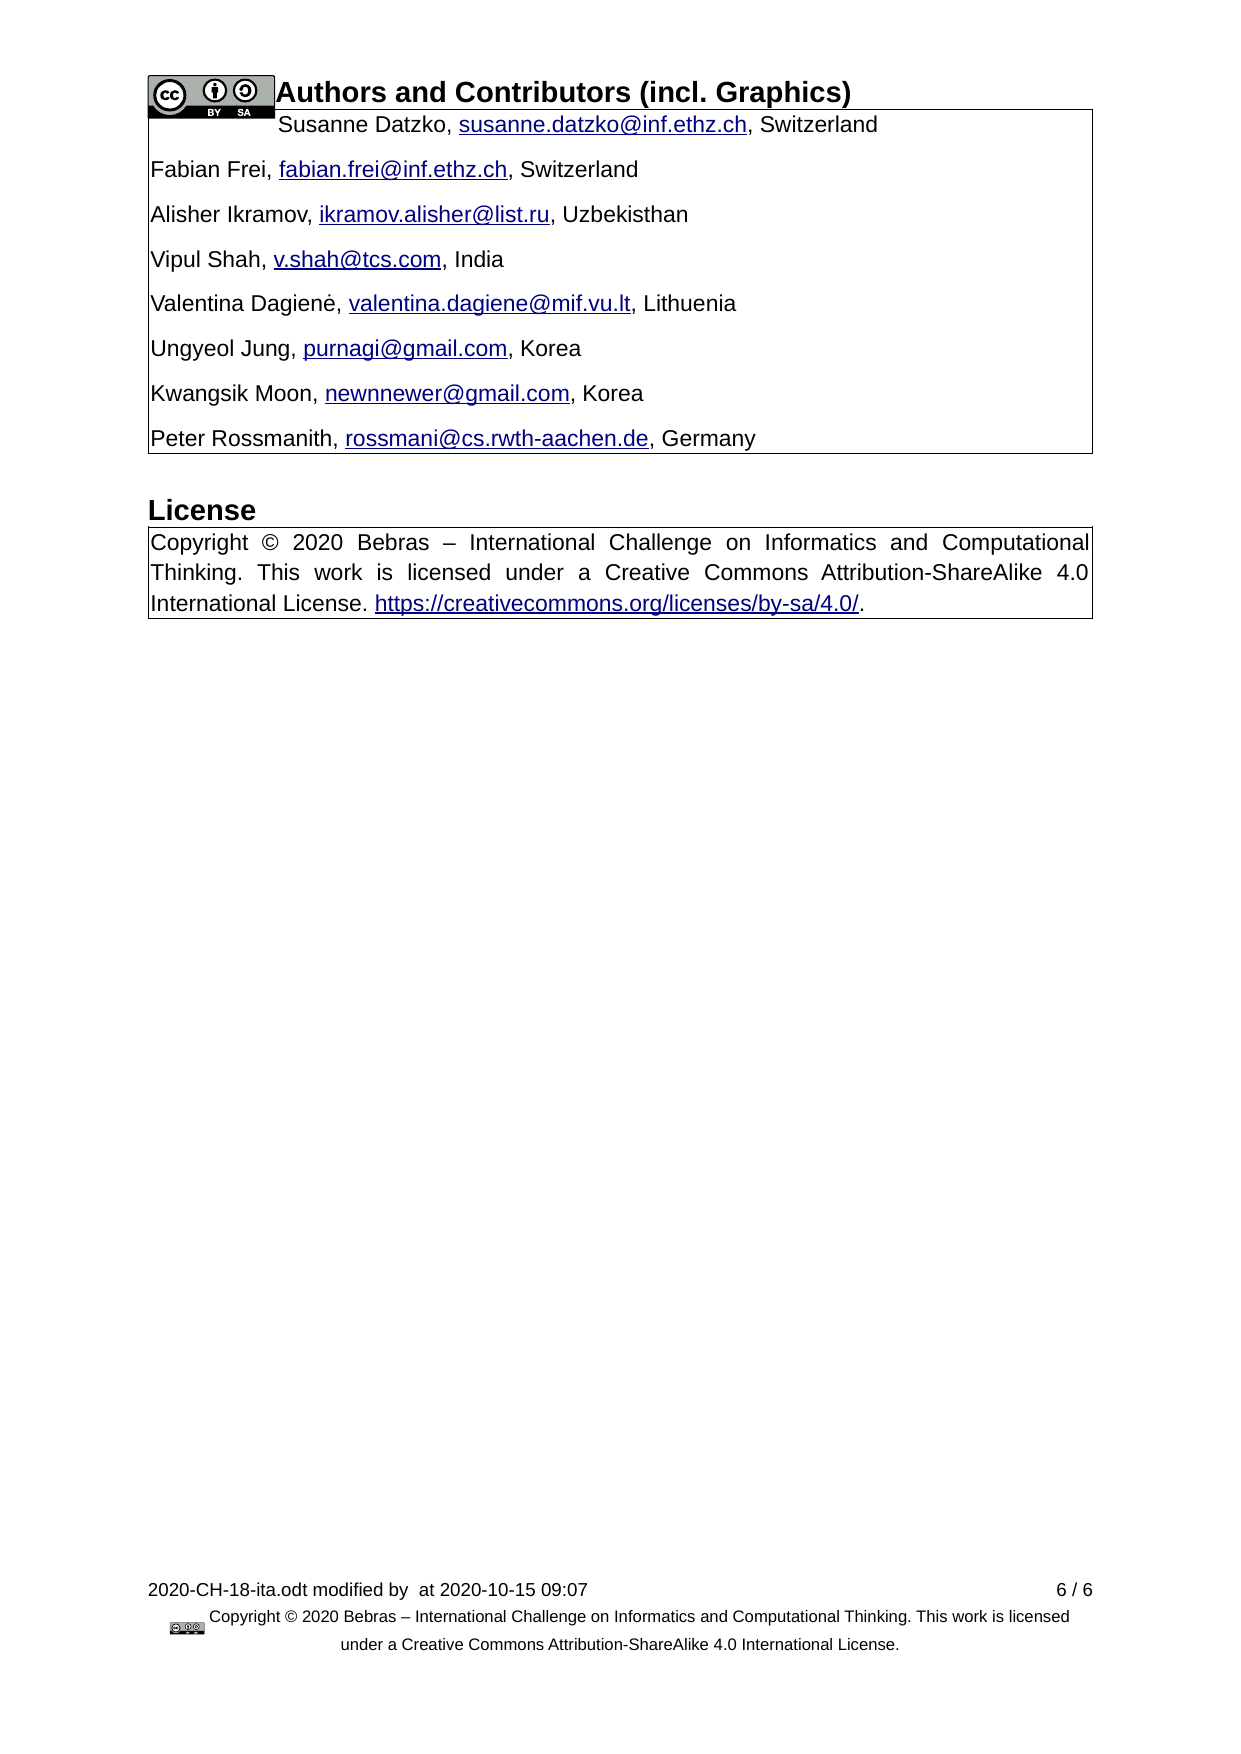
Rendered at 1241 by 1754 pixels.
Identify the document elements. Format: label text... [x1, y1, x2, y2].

text Fabian Frei, fabian.frei@inf.ethz.ch, Switzerland [149, 153, 1092, 182]
subtitle Authors and Contributors (incl. Graphics) [275, 75, 1093, 108]
text Ungyeol Jung, purnagi@gmail.com, Korea [149, 332, 1092, 361]
text Copyright © 2020 Bebras – International Challenge on Informatics and Computational Thinking. This work is licensed under a Creative Commons Attribution-ShareAlike 4.0 International License. https://creativecommons.org/licenses/by-sa/4.0/. [149, 528, 1092, 618]
text Kwangsik Moon, newnnewer@gmail.com, Korea [149, 377, 1092, 406]
text Valentina Dagienė, valentina.dagiene@mif.vu.lt, Lithuenia [149, 288, 1092, 317]
subtitle License [148, 493, 1093, 526]
text Alisher Ikramov, ikramov.alisher@list.ru, Uzbekisthan [149, 198, 1092, 227]
text Susanne Datzko, susanne.datzko@inf.ethz.ch, Switzerland [149, 110, 1092, 137]
text Peter Rossmanith, rossmani@cs.rwth-aachen.de, Germany [149, 422, 1092, 453]
text Vipul Shah, v.shah@tcs.com, India [149, 243, 1092, 272]
